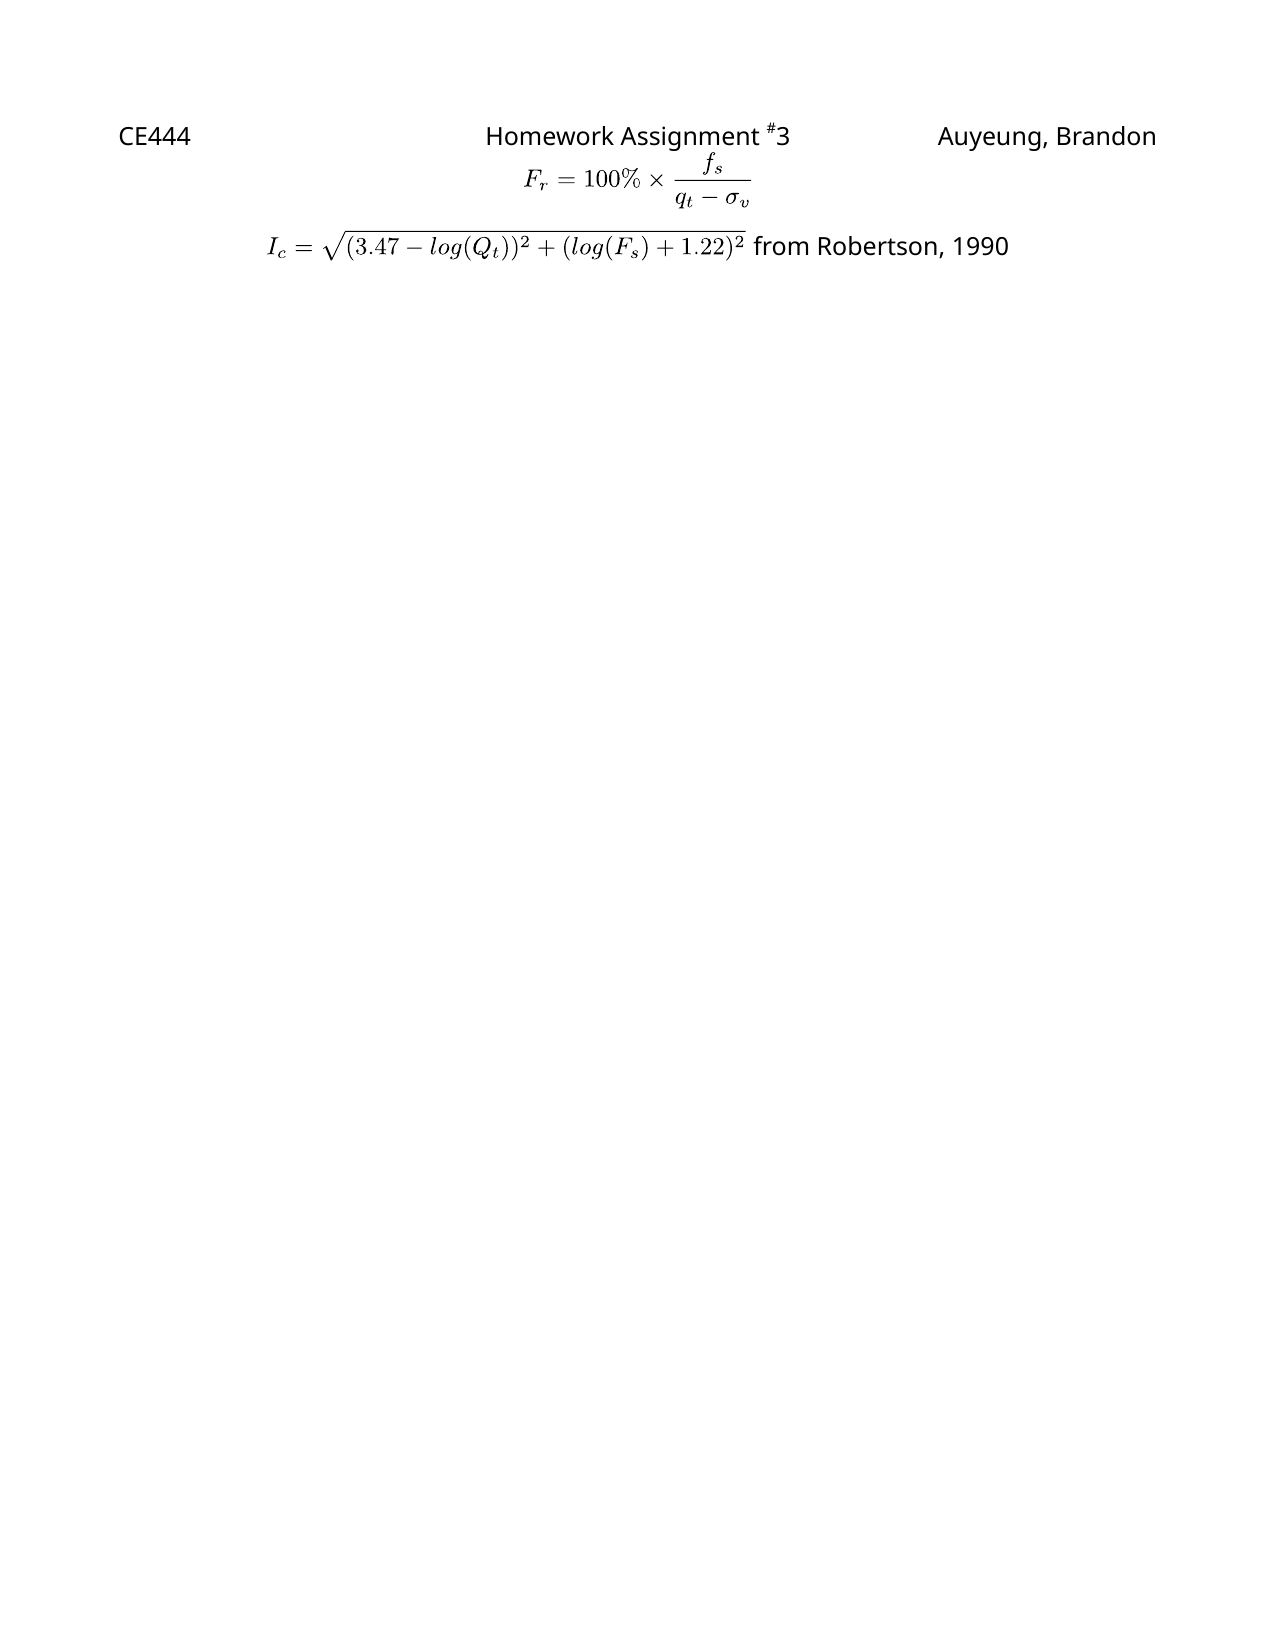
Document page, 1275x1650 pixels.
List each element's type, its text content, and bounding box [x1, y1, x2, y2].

text from Robertson, 1990 [118, 228, 1157, 262]
